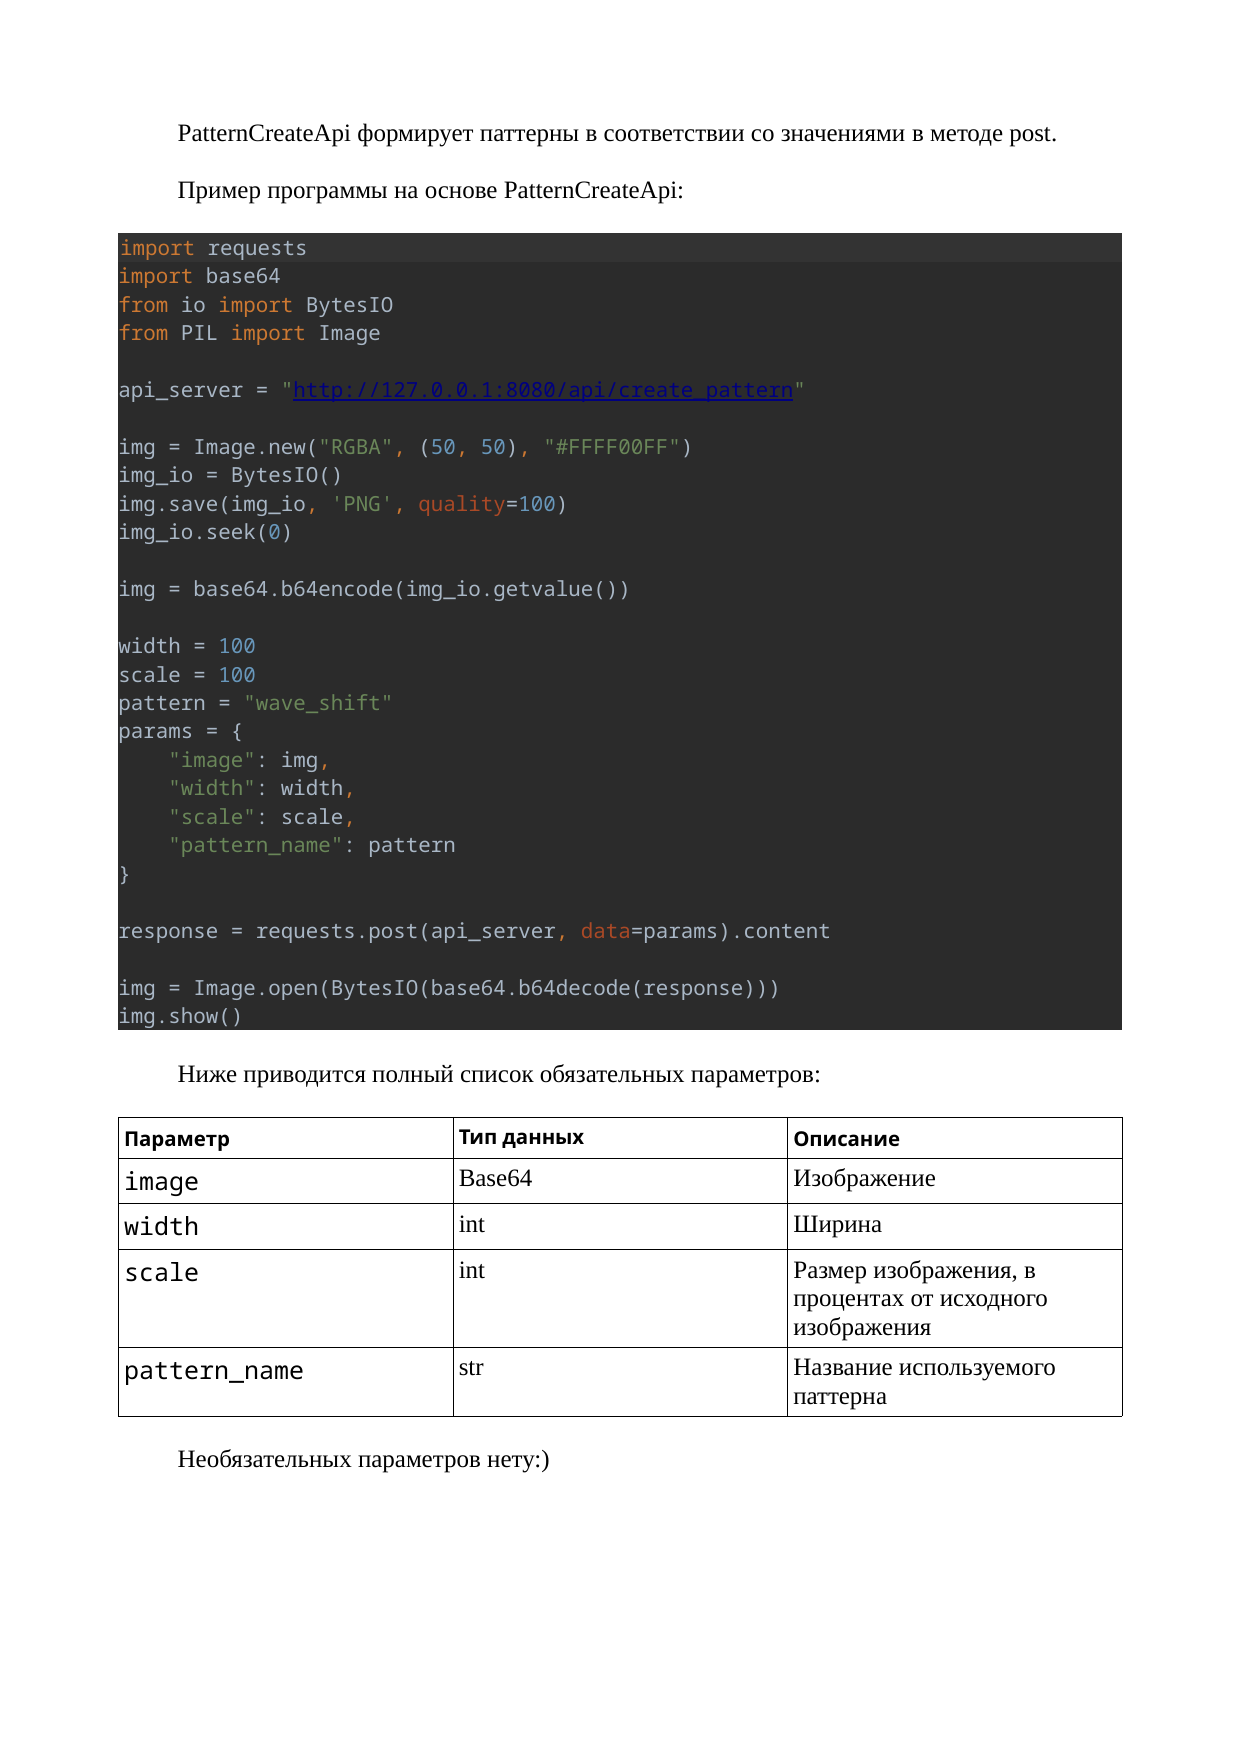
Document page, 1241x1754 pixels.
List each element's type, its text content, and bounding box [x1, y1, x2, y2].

table_cell int [454, 1250, 787, 1347]
text from io import BytesIO [118, 290, 1122, 318]
text "width": width, [118, 773, 1122, 802]
text PatternCreateApi формирует паттерны в соответствии со значениями в методе post. [118, 118, 1122, 147]
table_cell Ширина [788, 1204, 1122, 1249]
table_cell Размер изображения, в процентах от исходного изображения [788, 1250, 1122, 1347]
text Пример программы на основе PatternCreateApi: [118, 176, 1122, 204]
text scale = 100 [118, 660, 1122, 688]
text "pattern_name": pattern [118, 831, 1122, 859]
text width = 100 [118, 631, 1122, 660]
text params = { [118, 717, 1122, 745]
text img_io.seek(0) [118, 517, 1122, 546]
text api_server = "http://127.0.0.1:8080/api/create_pattern" [118, 375, 1122, 404]
text response = requests.post(api_server, data=params).content [118, 916, 1122, 944]
text img = Image.new("RGBA", (50, 50), "#FFFF00FF") [118, 432, 1122, 461]
text import base64 [118, 262, 1122, 290]
text from PIL import Image [118, 318, 1122, 347]
table_cell width [119, 1204, 453, 1249]
text "image": img, [118, 745, 1122, 773]
text img.show() [118, 1001, 1122, 1030]
table_cell scale [119, 1250, 453, 1347]
table_header Тип данных [454, 1118, 787, 1158]
text "scale": scale, [118, 802, 1122, 831]
text import requests [118, 233, 1122, 262]
table_header Описание [788, 1118, 1122, 1158]
table_cell Название используемого паттерна [788, 1348, 1122, 1416]
text Необязательных параметров нету:) [118, 1444, 1122, 1473]
text Ниже приводится полный список обязательных параметров: [118, 1059, 1122, 1088]
table_cell str [454, 1348, 787, 1416]
text img.save(img_io, 'PNG', quality=100) [118, 489, 1122, 517]
text img = Image.open(BytesIO(base64.b64decode(response))) [118, 973, 1122, 1001]
text } [118, 859, 1122, 888]
table_cell Base64 [454, 1159, 787, 1203]
table_header Параметр [119, 1118, 453, 1158]
table_cell Изображение [788, 1159, 1122, 1203]
table_cell pattern_name [119, 1348, 453, 1416]
table_cell int [454, 1204, 787, 1249]
table_cell image [119, 1159, 453, 1203]
text pattern = "wave_shift" [118, 688, 1122, 717]
text img_io = BytesIO() [118, 461, 1122, 489]
text img = base64.b64encode(img_io.getvalue()) [118, 574, 1122, 603]
